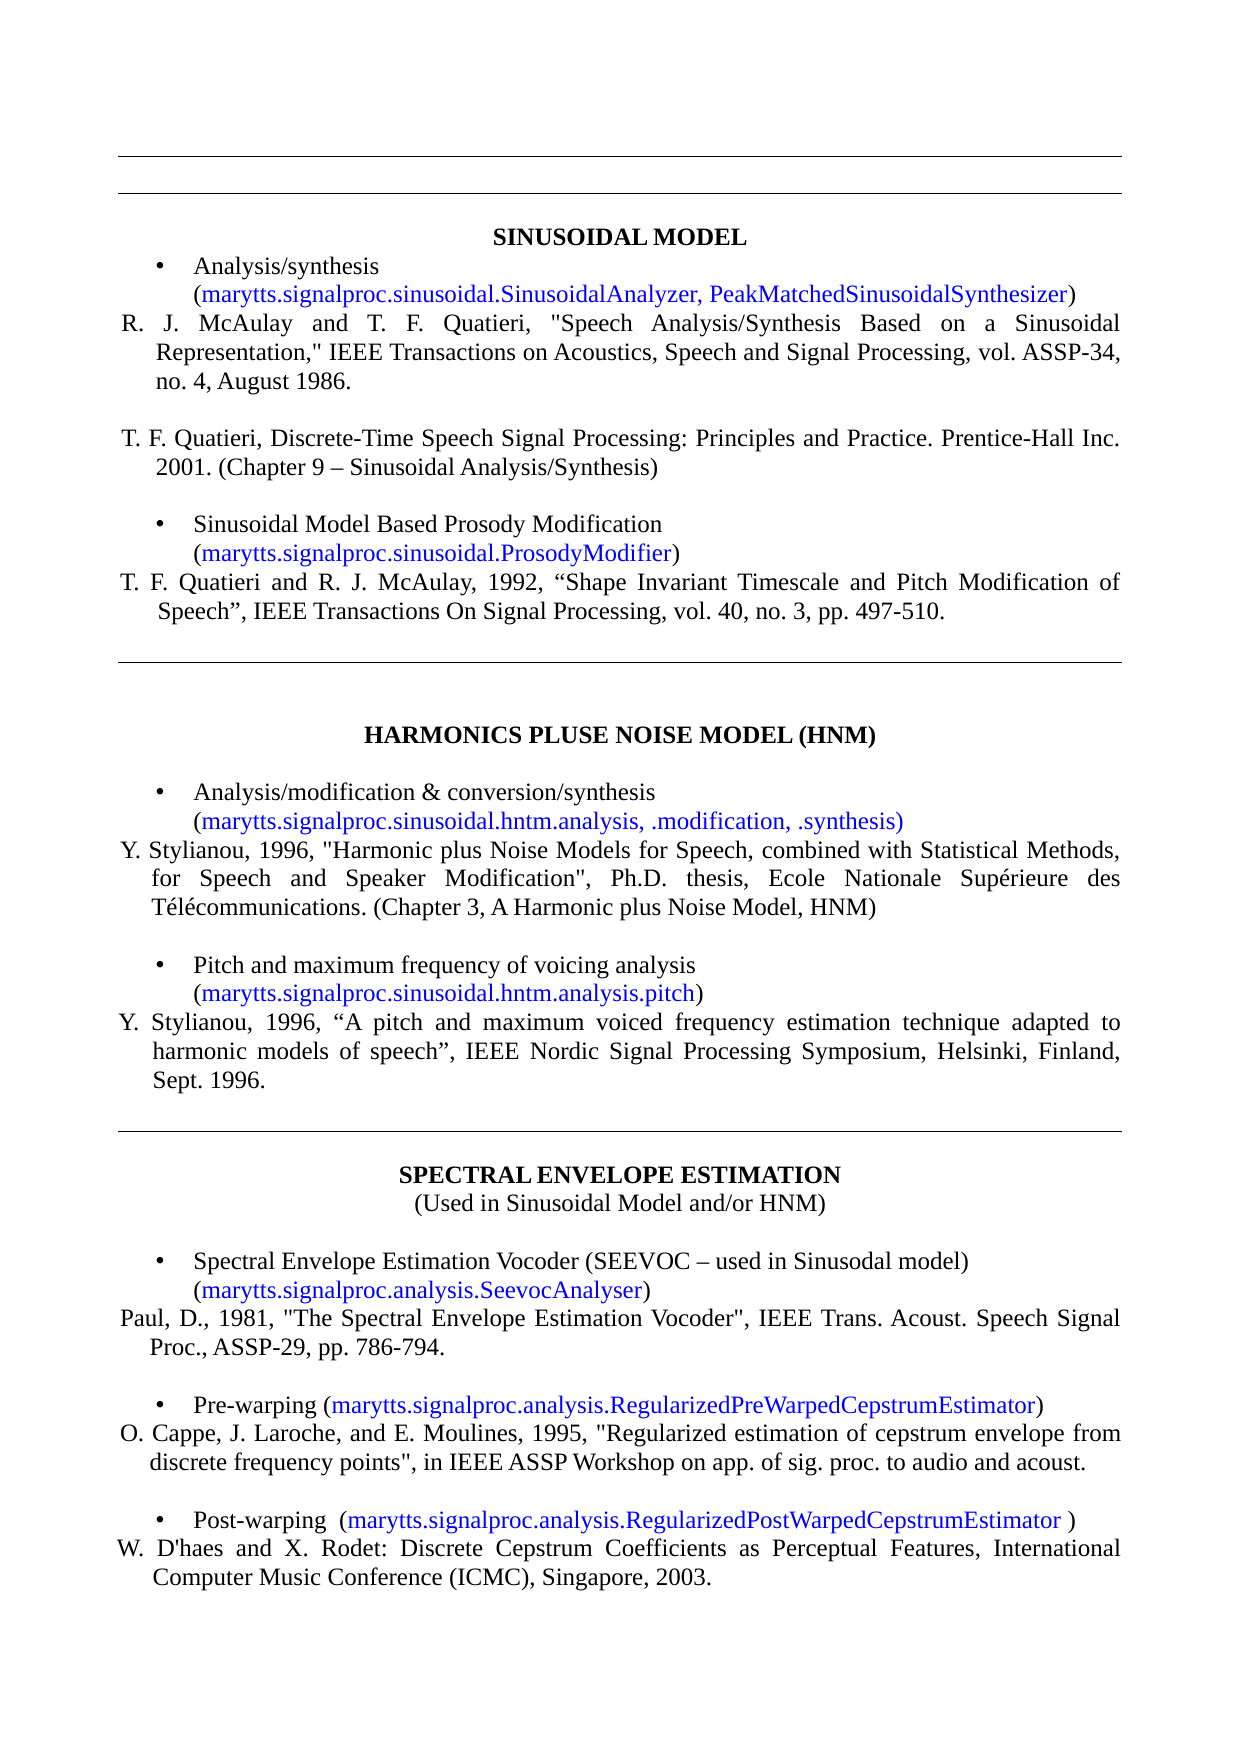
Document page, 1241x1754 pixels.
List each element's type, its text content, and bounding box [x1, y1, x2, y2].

list Pre-warping (marytts.signalproc.analysis.RegularizedPreWarpedCepstrumEstimator) [156, 1390, 1122, 1418]
text T. F. Quatieri and R. J. McAulay, 1992, “Shape Invariant Timescale and Pitch Modification of Speech”, IEEE Transactions On Signal Processing, vol. 40, no. 3, pp. 497-510. [120, 567, 1122, 624]
text (Used in Sinusoidal Model and/or HNM) [118, 1188, 1122, 1217]
list (marytts.signalproc.sinusoidal.ProsodyModifier) [156, 538, 1122, 567]
list Post-warping (marytts.signalproc.analysis.RegularizedPostWarpedCepstrumEstimator ) [156, 1505, 1122, 1533]
text R. J. McAulay and T. F. Quatieri, "Speech Analysis/Synthesis Based on a Sinusoidal Representation," IEEE Transactions on Acoustics, Speech and Signal Processing, vol. ASSP-34, no. 4, August 1986. [121, 308, 1122, 394]
text O. Cappe, J. Laroche, and E. Moulines, 1995, "Regularized estimation of cepstrum envelope from discrete frequency points", in IEEE ASSP Workshop on app. of sig. proc. to audio and acoust. [120, 1418, 1122, 1476]
list (marytts.signalproc.analysis.SeevocAnalyser) [156, 1275, 1122, 1303]
text HARMONICS PLUSE NOISE MODEL (HNM) [118, 720, 1122, 748]
list Spectral Envelope Estimation Vocoder (SEEVOC – used in Sinusodal model) [156, 1246, 1122, 1275]
text SINUSOIDAL MODEL [118, 222, 1122, 251]
list Pitch and maximum frequency of voicing analysis [156, 950, 1122, 978]
list Analysis/modification & conversion/synthesis [156, 777, 1122, 806]
list (marytts.signalproc.sinusoidal.hntm.analysis.pitch) [156, 978, 1122, 1007]
text Paul, D., 1981, "The Spectral Envelope Estimation Vocoder", IEEE Trans. Acoust. Speech Signal Proc., ASSP-29, pp. 786-794. [120, 1303, 1122, 1361]
text W. D'haes and X. Rodet: Discrete Cepstrum Coefficients as Perceptual Features, International Computer Music Conference (ICMC), Singapore, 2003. [117, 1533, 1122, 1591]
list Sinusoidal Model Based Prosody Modification [156, 509, 1122, 538]
text Y. Stylianou, 1996, “A pitch and maximum voiced frequency estimation technique adapted to harmonic models of speech”, IEEE Nordic Signal Processing Symposium, Helsinki, Finland, Sept. 1996. [118, 1007, 1122, 1093]
list (marytts.signalproc.sinusoidal.hntm.analysis, .modification, .synthesis) [156, 806, 1122, 835]
text Y. Stylianou, 1996, "Harmonic plus Noise Models for Speech, combined with Statistical Methods, for Speech and Speaker Modification", Ph.D. thesis, Ecole Nationale Supérieure des Télécommunications. (Chapter 3, A Harmonic plus Noise Model, HNM) [120, 835, 1122, 921]
list (marytts.signalproc.sinusoidal.SinusoidalAnalyzer, PeakMatchedSinusoidalSynthesizer) [156, 279, 1122, 308]
text SPECTRAL ENVELOPE ESTIMATION [118, 1160, 1122, 1188]
list Analysis/synthesis [156, 251, 1122, 279]
text T. F. Quatieri, Discrete-Time Speech Signal Processing: Principles and Practice. Prentice-Hall Inc. 2001. (Chapter 9 – Sinusoidal Analysis/Synthesis) [121, 423, 1122, 481]
